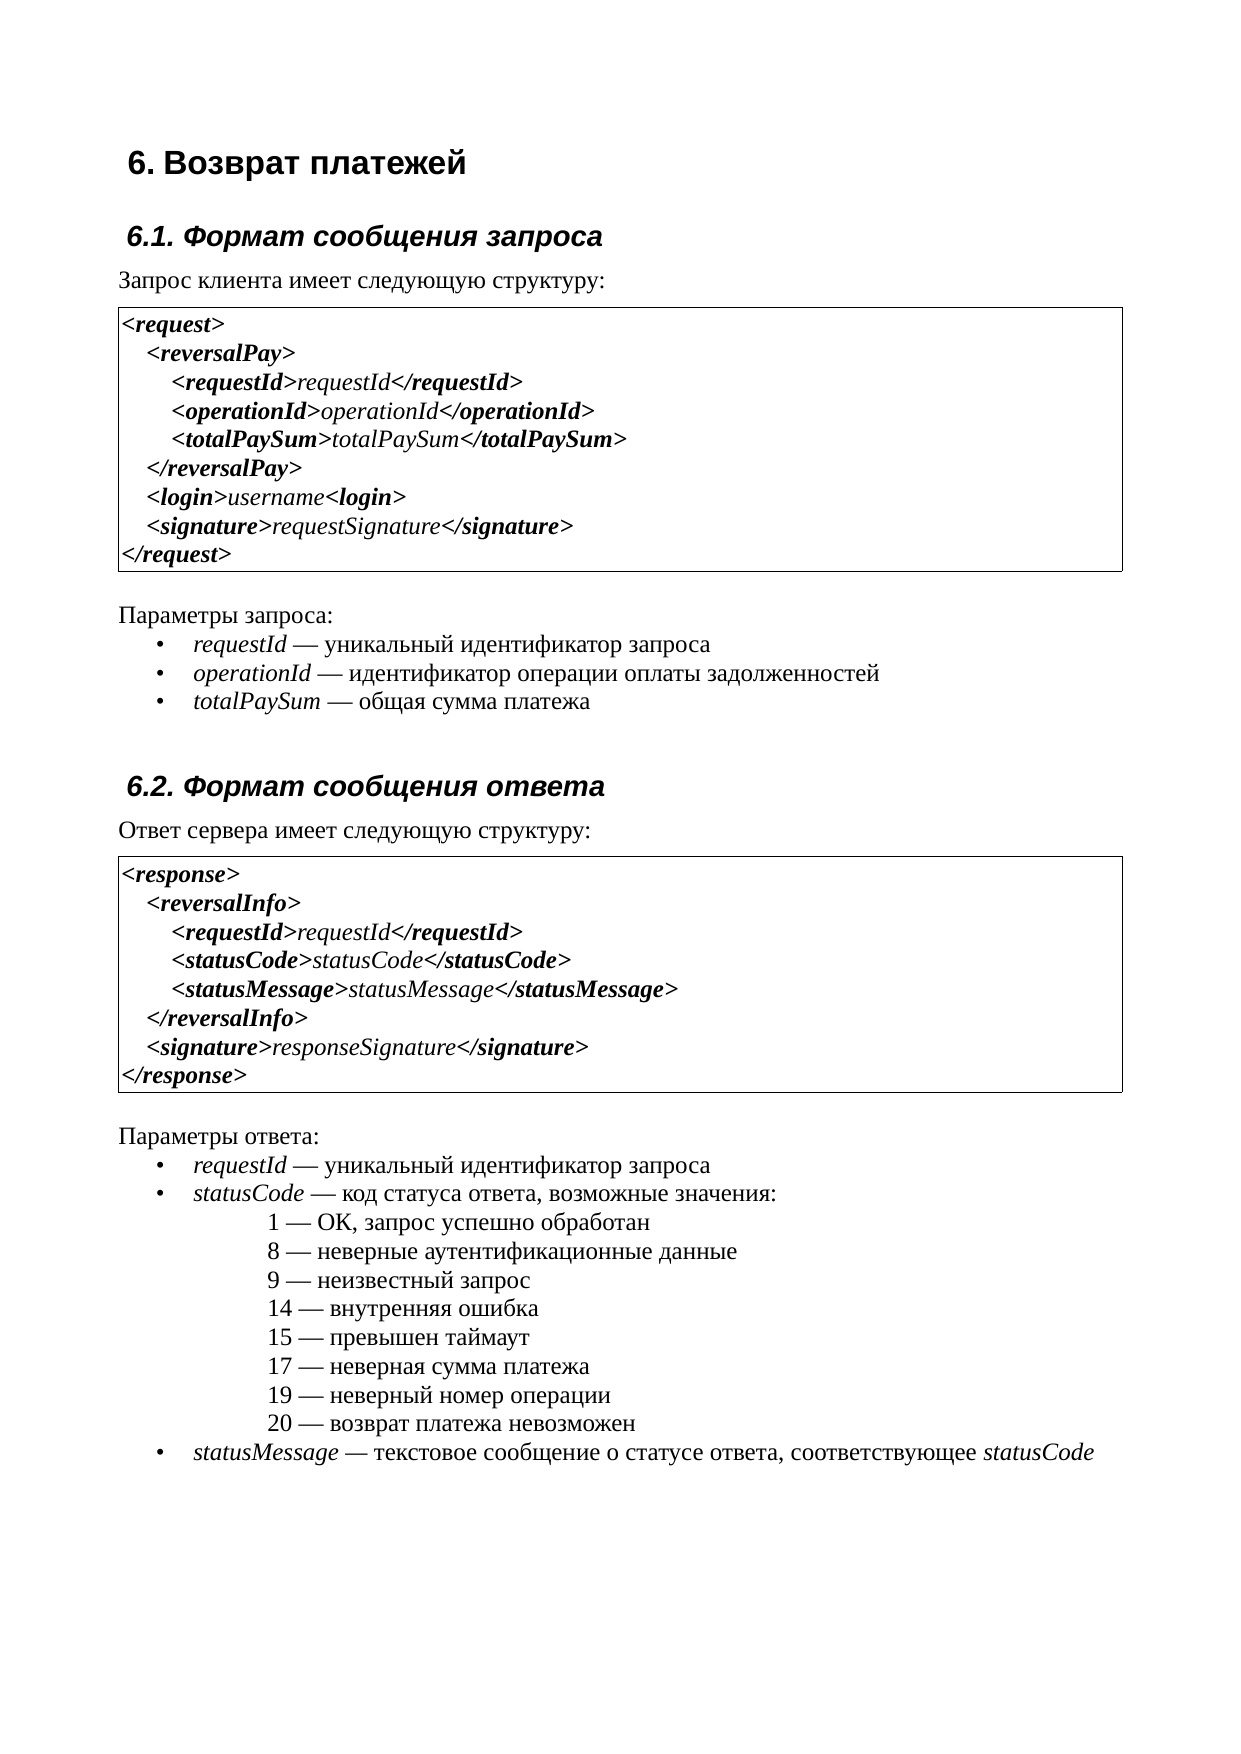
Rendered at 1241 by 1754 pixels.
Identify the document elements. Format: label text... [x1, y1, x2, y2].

list 1 — ОК, запрос успешно обработан [156, 1207, 1122, 1236]
text Параметры ответа: [118, 1121, 1122, 1150]
text </reversalInfo> [119, 1000, 1122, 1029]
subtitle Возврат платежей [118, 143, 1122, 182]
text <request> [119, 308, 1122, 335]
text <signature>responseSignature</signature> [119, 1029, 1122, 1057]
subtitle Формат сообщения ответа [118, 769, 1122, 802]
list 17 — неверная сумма платежа [156, 1351, 1122, 1380]
list 8 — неверные аутентификационные данные [156, 1236, 1122, 1265]
list statusCode — код статуса ответа, возможные значения: [156, 1178, 1122, 1207]
text <statusCode>statusCode</statusCode> [119, 942, 1122, 971]
text </reversalPay> [119, 450, 1122, 479]
list requestId — уникальный идентификатор запроса [156, 629, 1122, 658]
list 14 — внутренняя ошибка [156, 1293, 1122, 1322]
text <requestId>requestId</requestId> [119, 364, 1122, 393]
list operationId — идентификатор операции оплаты задолженностей [156, 658, 1122, 686]
list 20 — возврат платежа невозможен [156, 1408, 1122, 1437]
list 9 — неизвестный запрос [156, 1265, 1122, 1293]
text <operationId>operationId</operationId> [119, 393, 1122, 422]
text <response> [119, 857, 1122, 885]
list 19 — неверный номер операции [156, 1380, 1122, 1408]
text <signature>requestSignature</signature> [119, 508, 1122, 537]
list 15 — превышен таймаут [156, 1322, 1122, 1351]
text </response> [119, 1057, 1122, 1092]
text <statusMessage>statusMessage</statusMessage> [119, 971, 1122, 1000]
text <reversalInfo> [119, 885, 1122, 914]
text <login>username<login> [119, 479, 1122, 508]
text </request> [119, 537, 1122, 571]
text Запрос клиента имеет следующую структуру: [118, 265, 1122, 294]
text <requestId>requestId</requestId> [119, 914, 1122, 942]
text Параметры запроса: [118, 600, 1122, 629]
text <totalPaySum>totalPaySum</totalPaySum> [119, 422, 1122, 450]
list requestId — уникальный идентификатор запроса [156, 1150, 1122, 1178]
text <reversalPay> [119, 335, 1122, 364]
text Ответ сервера имеет следующую структуру: [118, 815, 1122, 844]
list totalPaySum — общая сумма платежа [156, 686, 1122, 715]
subtitle Формат сообщения запроса [118, 219, 1122, 253]
list statusMessage — текстовое сообщение о статусе ответа, соответствующее statusCode [156, 1437, 1122, 1466]
